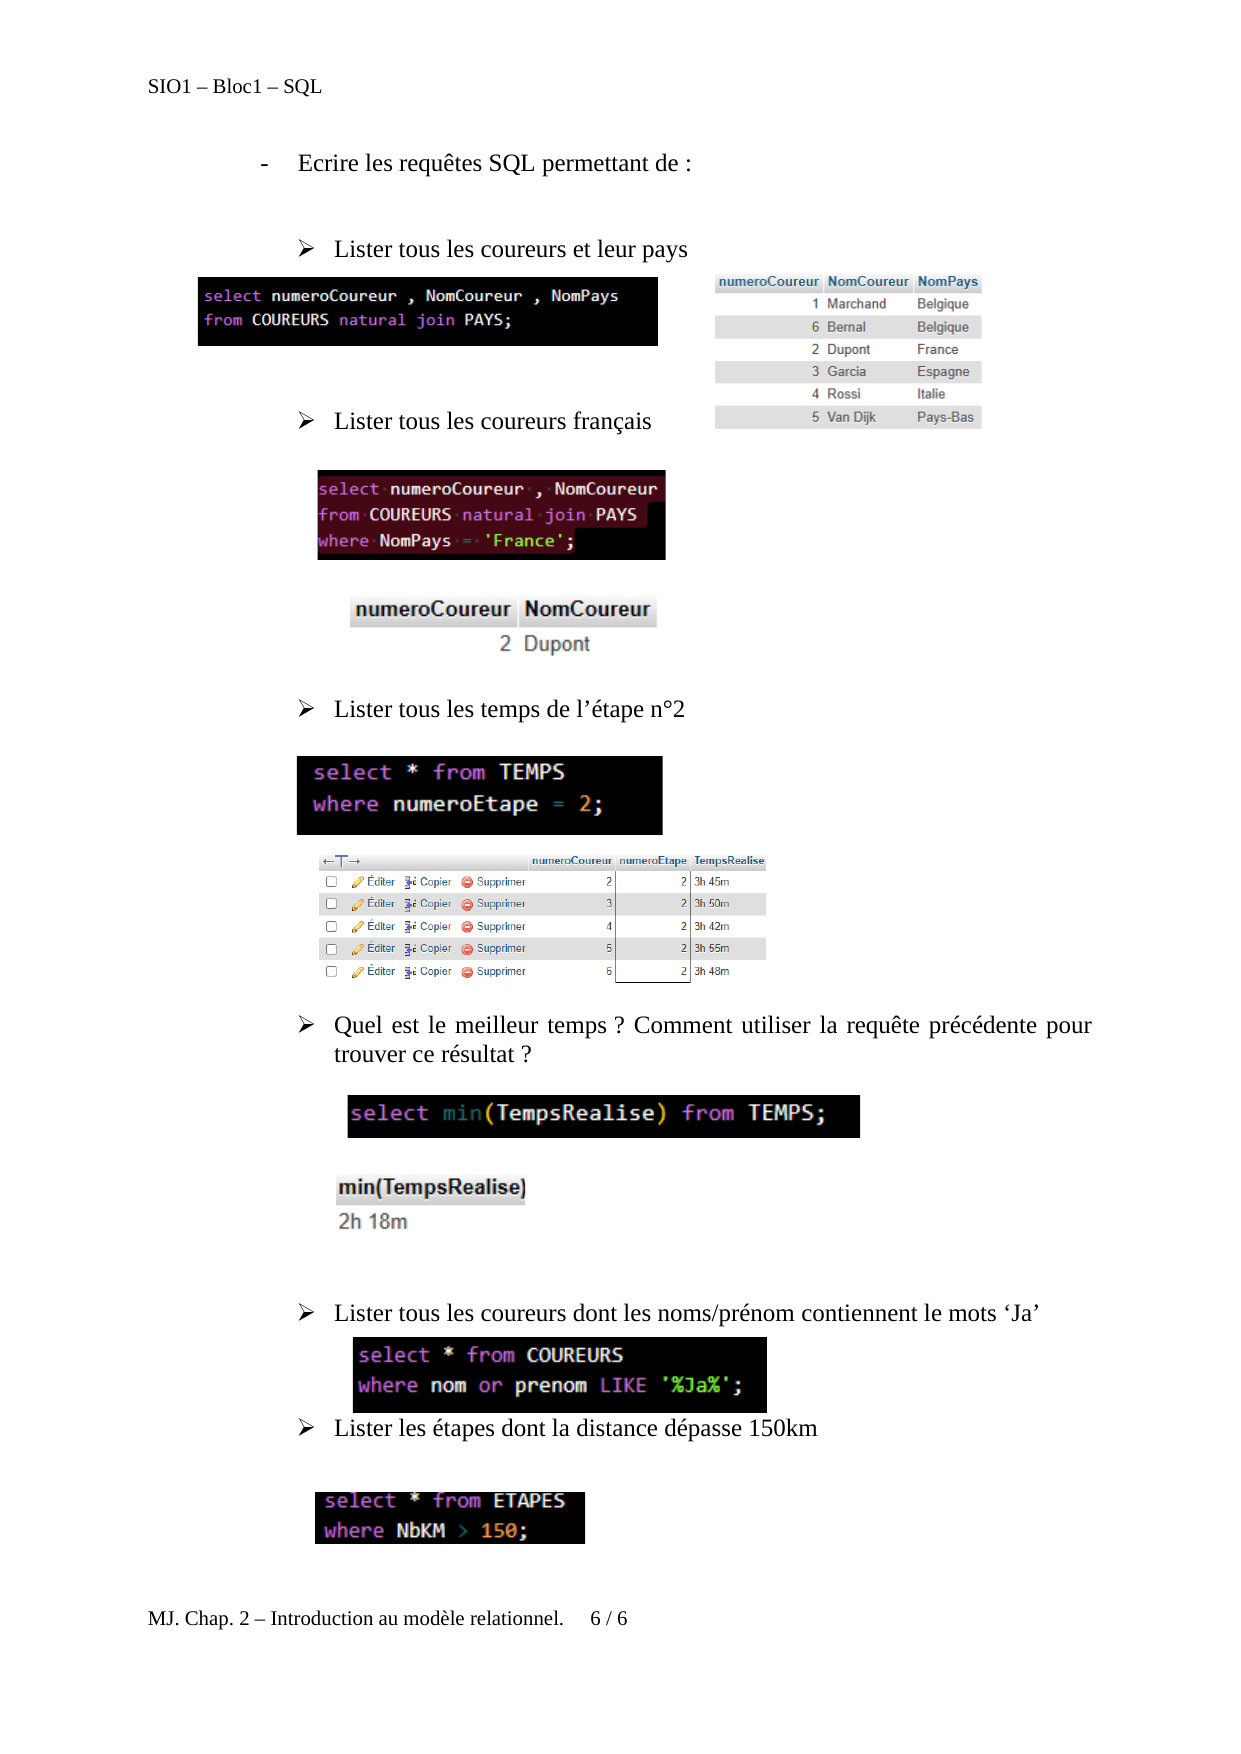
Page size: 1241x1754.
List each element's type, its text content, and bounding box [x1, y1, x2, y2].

picture [711, 274, 982, 439]
list [982, 406, 1093, 435]
list Ecrire les requêtes SQL permettant de : [260, 148, 1093, 176]
picture [352, 1337, 767, 1413]
picture [197, 277, 658, 346]
picture [336, 1174, 525, 1237]
picture [317, 470, 666, 560]
list Lister tous les coureurs français [296, 406, 711, 435]
list Lister tous les coureurs et leur pays [296, 234, 1093, 263]
picture [350, 596, 665, 667]
picture [347, 1095, 861, 1138]
list Quel est le meilleur temps ? Comment utiliser la requête précédente pour trouver ce résultat ? [296, 1010, 1093, 1068]
list Lister tous les temps de l’étape n°2 [296, 694, 1093, 723]
picture [296, 756, 663, 835]
list Lister les étapes dont la distance dépasse 150km [296, 1413, 1093, 1441]
list Lister tous les coureurs dont les noms/prénom contiennent le mots ‘Ja’ [296, 1298, 1093, 1326]
picture [315, 1492, 586, 1544]
picture [316, 855, 766, 985]
